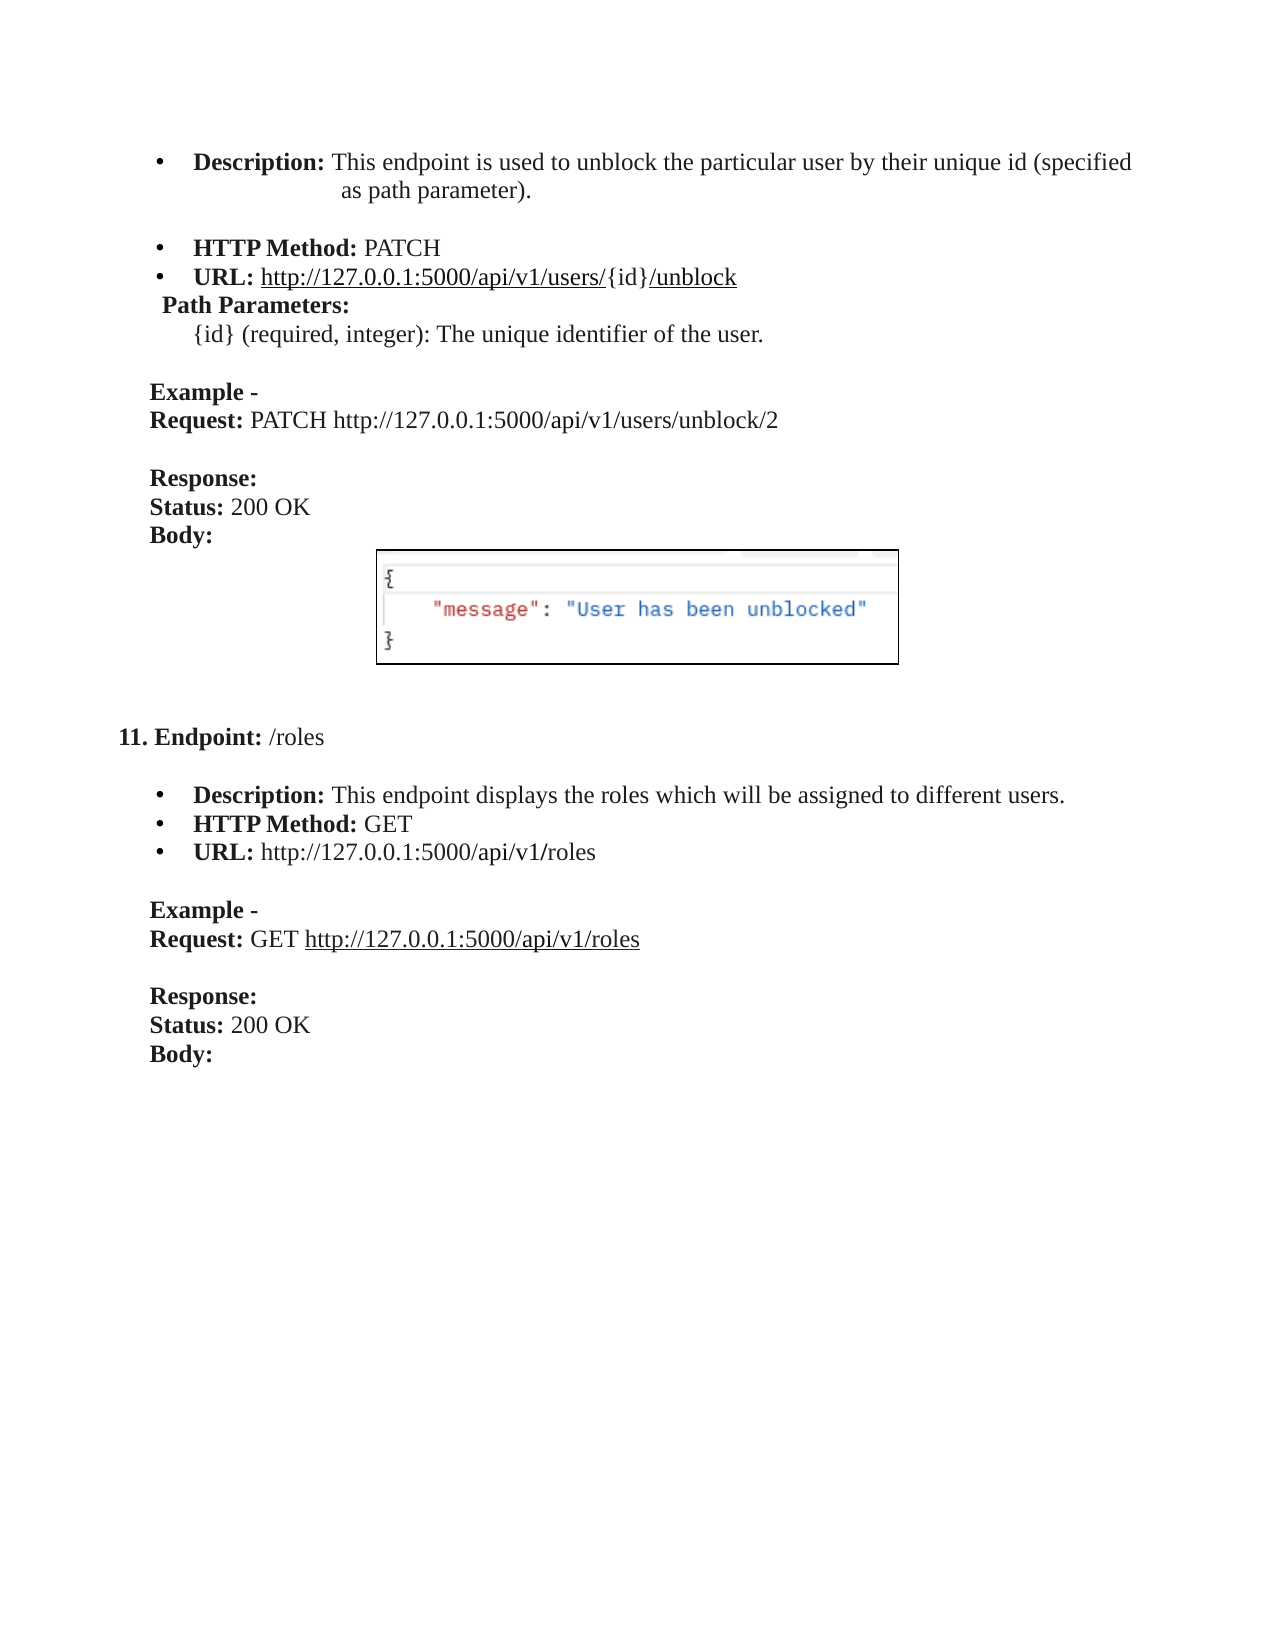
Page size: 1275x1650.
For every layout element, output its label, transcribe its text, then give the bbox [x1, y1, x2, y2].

text Status: 200 OK [118, 492, 1157, 521]
text Response: [118, 981, 1157, 1010]
list URL: http://127.0.0.1:5000/api/v1/users/{id}/unblock [156, 262, 1157, 291]
text Request: GET http://127.0.0.1:5000/api/v1/roles [118, 924, 1157, 952]
picture [377, 551, 898, 663]
text Body: [118, 1039, 1157, 1067]
list URL: http://127.0.0.1:5000/api/v1/roles [156, 837, 1157, 866]
list HTTP Method: PATCH [156, 233, 1157, 262]
text {id} (required, integer): The unique identifier of the user. [118, 319, 1157, 348]
list HTTP Method: GET [156, 809, 1157, 837]
text Request: PATCH http://127.0.0.1:5000/api/v1/users/unblock/2 [118, 406, 1157, 434]
text Body: [118, 521, 1157, 549]
text Status: 200 OK [118, 1010, 1157, 1039]
list Description: This endpoint displays the roles which will be assigned to different users. [156, 780, 1157, 809]
text Example - [118, 377, 1157, 406]
text Response: [118, 463, 1157, 492]
text Path Parameters: [118, 291, 1157, 319]
text 11. Endpoint: /roles [118, 722, 1157, 751]
text Example - [118, 895, 1157, 924]
list Description: This endpoint is used to unblock the particular user by their unique id (specified as path parameter). [156, 147, 1157, 204]
